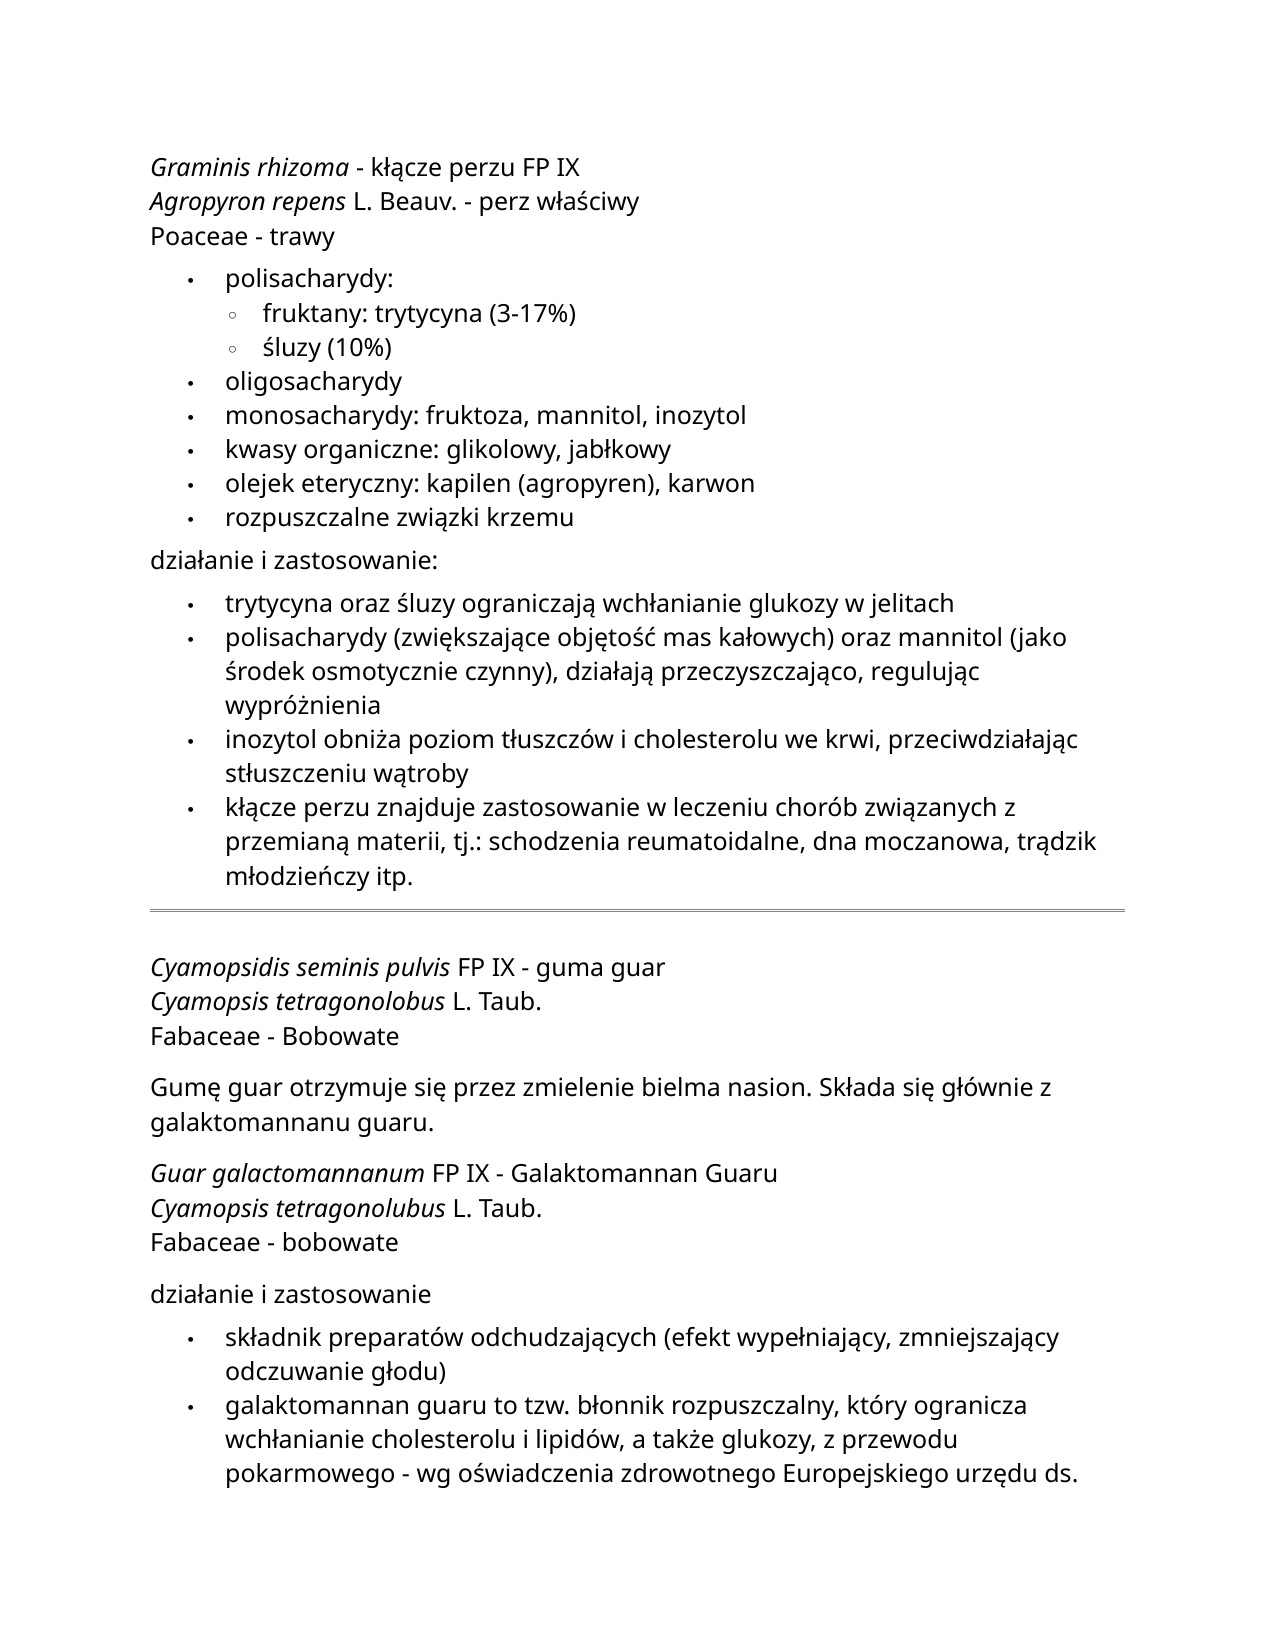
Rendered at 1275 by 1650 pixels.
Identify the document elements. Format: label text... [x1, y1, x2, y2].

list fruktany: trytycyna (3-17%) [225, 295, 1125, 329]
text Guar galactomannanum FP IX - Galaktomannan Guaru Cyamopsis tetragonolubus L. Taub. Fabaceae - bobowate [150, 1156, 1125, 1258]
list kłącze perzu znajduje zastosowanie w leczeniu chorób związanych z przemianą materii, tj.: schodzenia reumatoidalne, dna moczanowa, trądzik młodzieńczy itp. [187, 790, 1125, 892]
list rozpuszczalne związki krzemu [187, 499, 1125, 534]
list śluzy (10%) [225, 329, 1125, 363]
text działanie i zastosowanie [150, 1276, 1125, 1310]
list inozytol obniża poziom tłuszczów i cholesterolu we krwi, przeciwdziałając stłuszczeniu wątroby [187, 722, 1125, 790]
text Gumę guar otrzymuje się przez zmielenie bielma nasion. Składa się głównie z galaktomannanu guaru. [150, 1070, 1125, 1138]
text działanie i zastosowanie: [150, 543, 1125, 577]
text Graminis rhizoma - kłącze perzu FP IX Agropyron repens L. Beauv. - perz właściwy Poaceae - trawy [150, 150, 1125, 252]
list monosacharydy: fruktoza, mannitol, inozytol [187, 397, 1125, 431]
list galaktomannan guaru to tzw. błonnik rozpuszczalny, który ogranicza wchłanianie cholesterolu i lipidów, a także glukozy, z przewodu pokarmowego - wg oświadczenia zdrowotnego Europejskiego urzędu ds. [187, 1387, 1125, 1489]
list polisacharydy: [187, 261, 1125, 295]
list oligosacharydy [187, 363, 1125, 397]
list składnik preparatów odchudzających (efekt wypełniający, zmniejszający odczuwanie głodu) [187, 1319, 1125, 1387]
text Cyamopsidis seminis pulvis FP IX - guma guar Cyamopsis tetragonolobus L. Taub. Fabaceae - Bobowate [150, 950, 1125, 1052]
list olejek eteryczny: kapilen (agropyren), karwon [187, 466, 1125, 499]
list trytycyna oraz śluzy ograniczają wchłanianie glukozy w jelitach [187, 586, 1125, 620]
list kwasy organiczne: glikolowy, jabłkowy [187, 431, 1125, 466]
list polisacharydy (zwiększające objętość mas kałowych) oraz mannitol (jako środek osmotycznie czynny), działają przeczyszczająco, regulując wypróżnienia [187, 620, 1125, 722]
